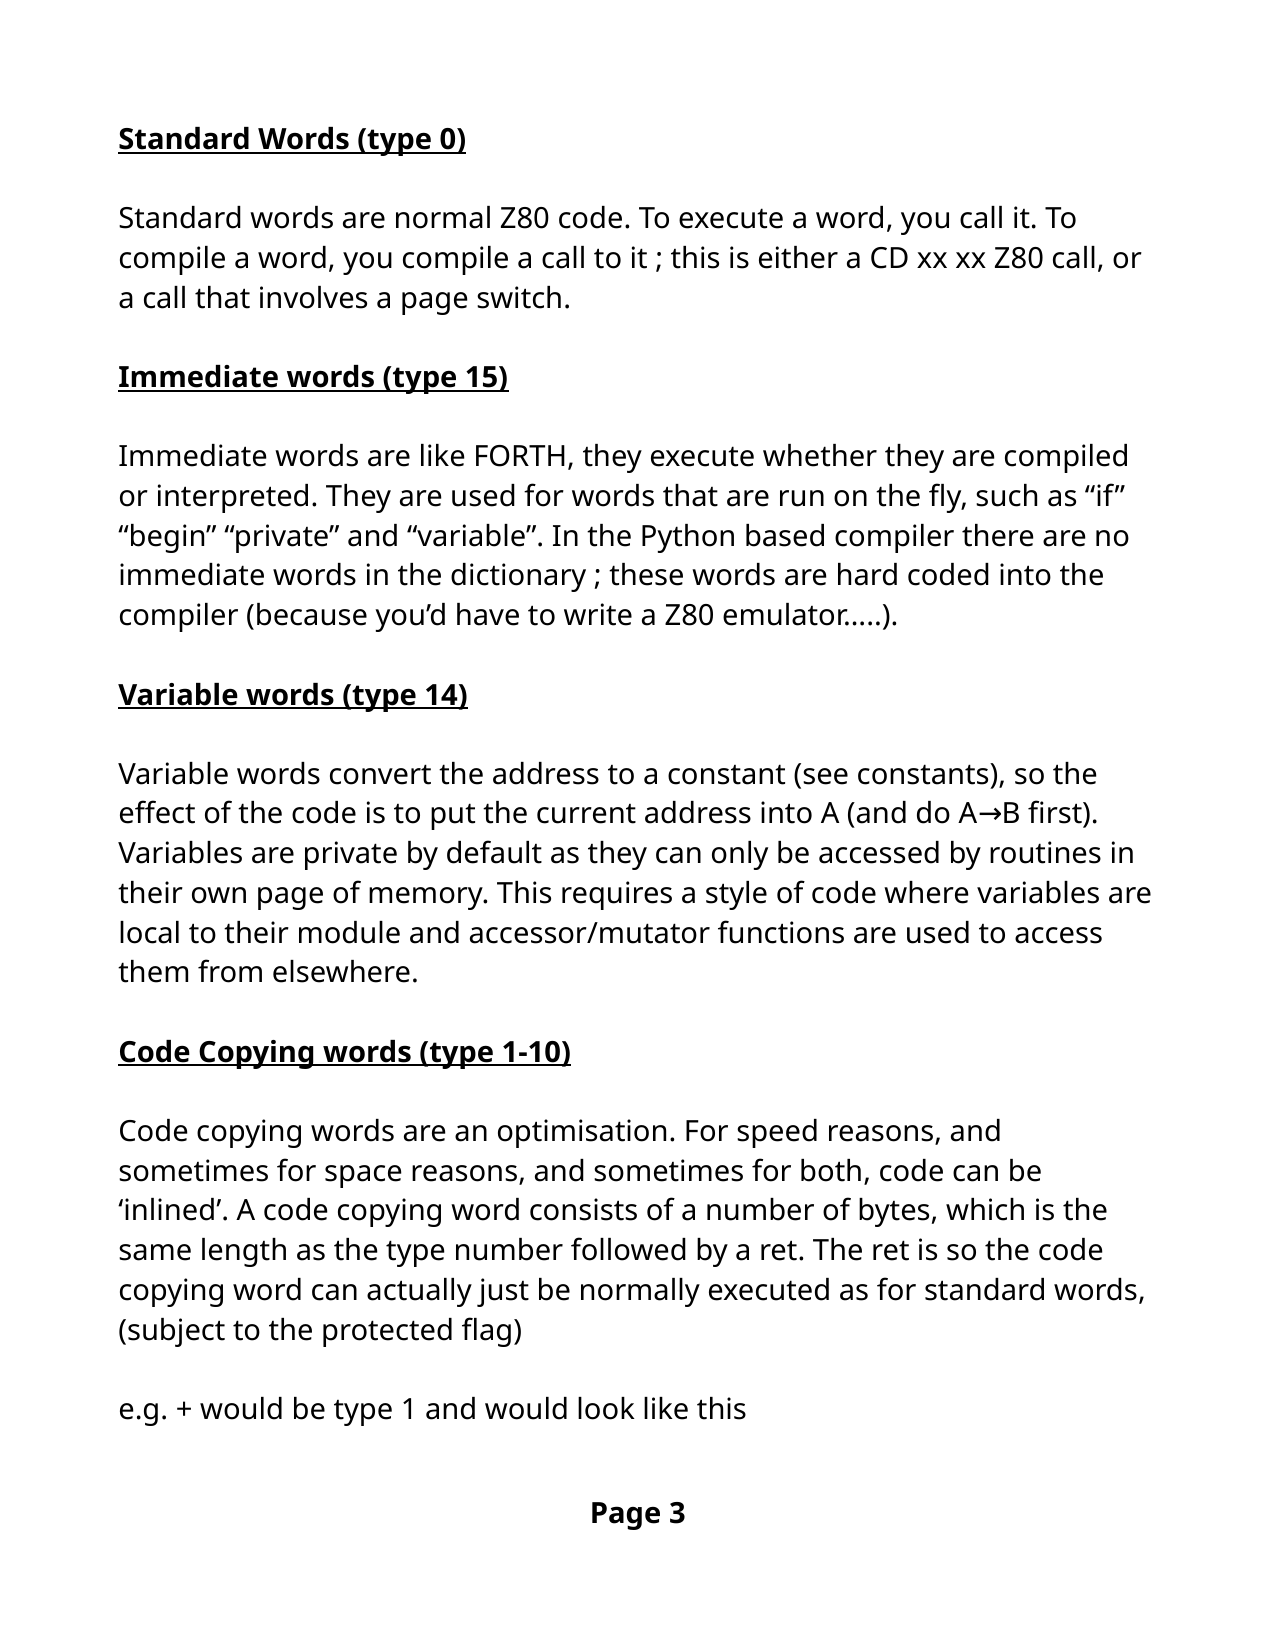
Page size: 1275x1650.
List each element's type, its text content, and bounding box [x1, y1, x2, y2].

text Immediate words are like FORTH, they execute whether they are compiled or interpreted. They are used for words that are run on the fly, such as “if” “begin” “private” and “variable”. In the Python based compiler there are no immediate words in the dictionary ; these words are hard coded into the compiler (because you’d have to write a Z80 emulator…..). [118, 436, 1157, 634]
text Variable words convert the address to a constant (see constants), so the effect of the code is to put the current address into A (and do A→B first). Variables are private by default as they can only be accessed by routines in their own page of memory. This requires a style of code where variables are local to their module and accessor/mutator functions are used to access them from elsewhere. [118, 753, 1157, 991]
text Variable words (type 14) [118, 674, 1157, 713]
text Code Copying words (type 1-10) [118, 1031, 1157, 1071]
text Immediate words (type 15) [118, 356, 1157, 396]
text Code copying words are an optimisation. For speed reasons, and sometimes for space reasons, and sometimes for both, code can be ‘inlined’. A code copying word consists of a number of bytes, which is the same length as the type number followed by a ret. The ret is so the code copying word can actually just be normally executed as for standard words, (subject to the protected flag) [118, 1110, 1157, 1348]
text e.g. + would be type 1 and would look like this [118, 1388, 1157, 1428]
text Standard Words (type 0) [118, 118, 1157, 158]
text Standard words are normal Z80 code. To execute a word, you call it. To compile a word, you compile a call to it ; this is either a CD xx xx Z80 call, or a call that involves a page switch. [118, 197, 1157, 317]
